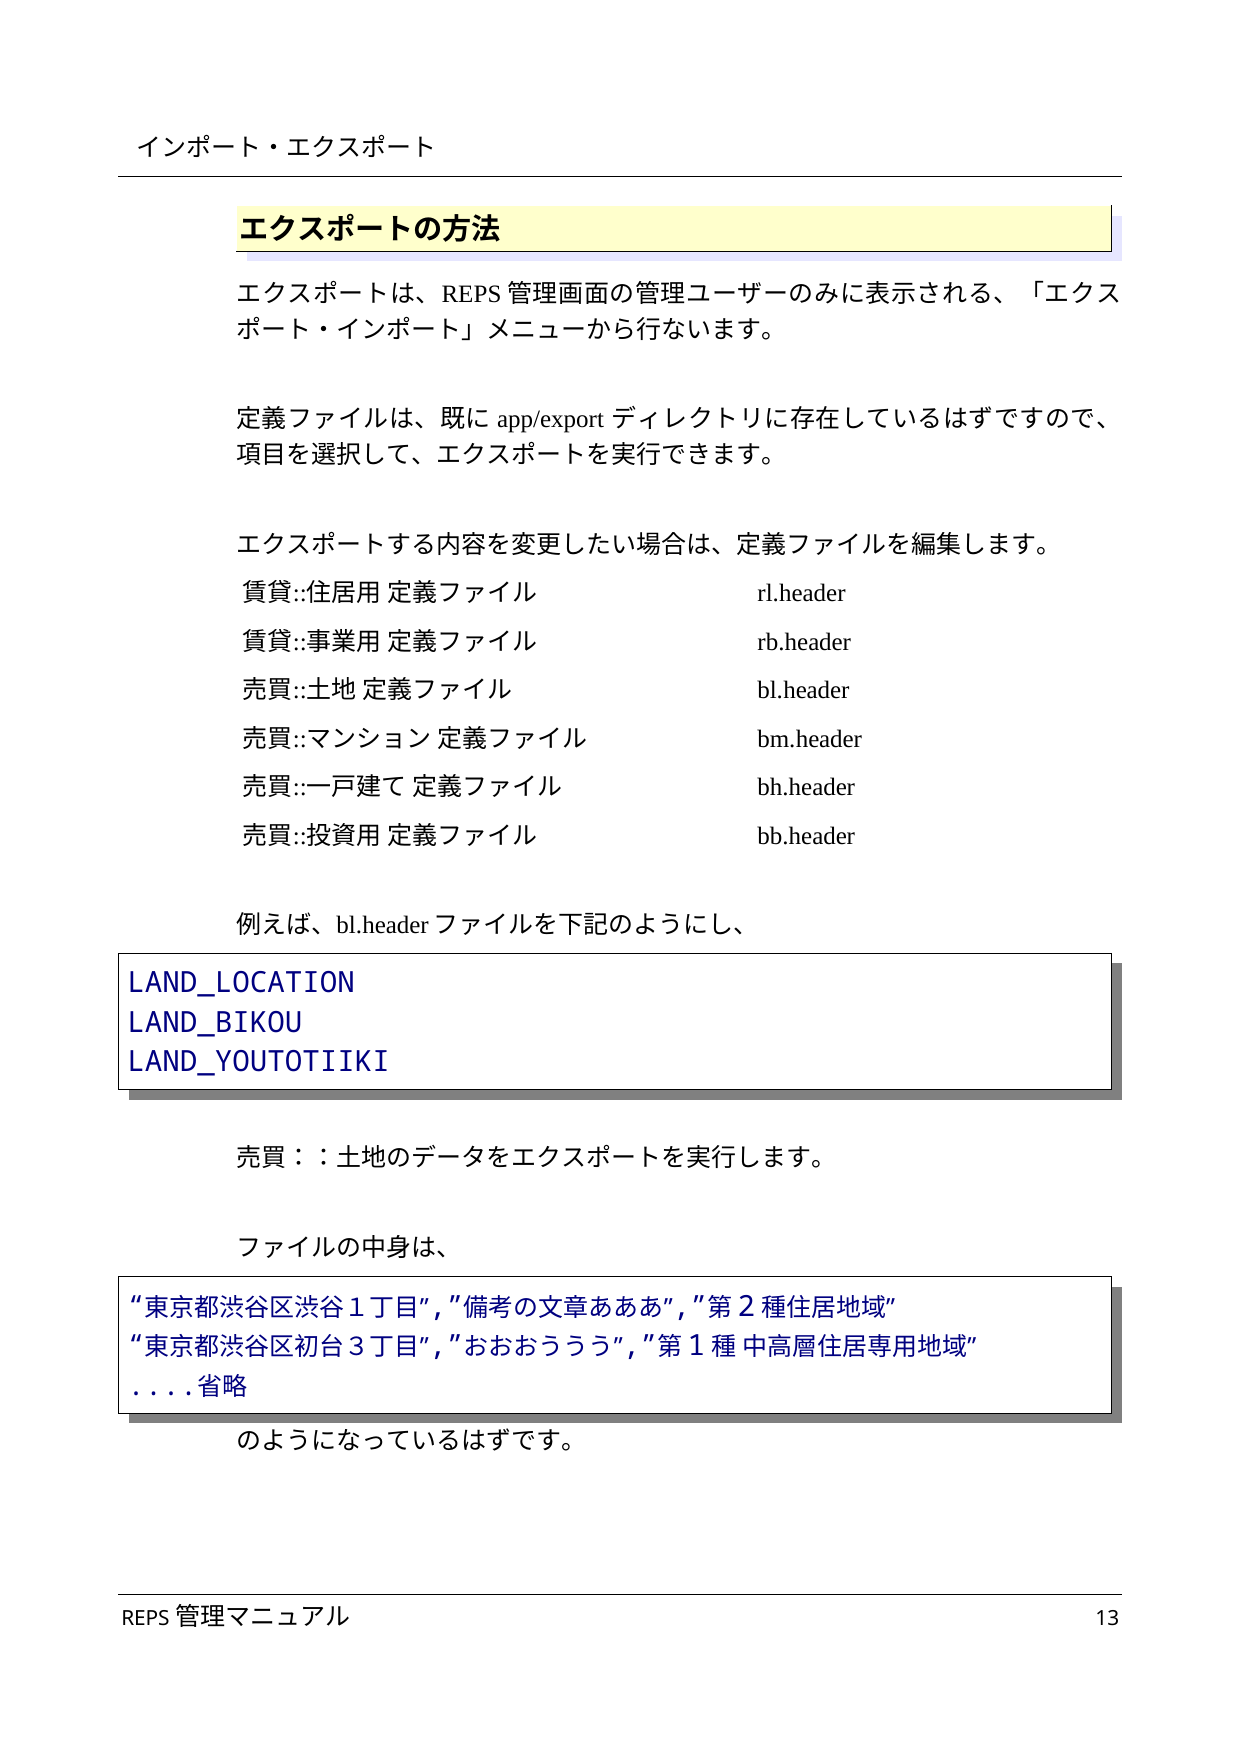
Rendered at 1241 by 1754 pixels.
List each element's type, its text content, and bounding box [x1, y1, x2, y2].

text エクスポートする内容を変更したい場合は、定義ファイルを編集します。 [236, 524, 1122, 560]
text ファイルの中身は、 [236, 1227, 1122, 1264]
text 売買::投資用 定義ファイル bb.header [236, 815, 1122, 851]
subtitle エクスポートの方法 [237, 206, 1111, 251]
text ....省略 [119, 1355, 1111, 1413]
text 定義ファイルは、既にapp/export ディレクトリに存在しているはずですので、項目を選択して、エクスポートを実行できます。 [236, 399, 1122, 471]
text 売買::マンション 定義ファイル bm.header [236, 718, 1122, 754]
text “東京都渋谷区渋谷１丁目”,”備考の文章あああ”,”第2種住居地域” [119, 1277, 1111, 1316]
text 例えば、bl.headerファイルを下記のようにし、 [236, 904, 1122, 940]
text LAND_YOUTOTIIKI [119, 1032, 1111, 1089]
text 売買：：土地のデータをエクスポートを実行します。 [236, 1140, 1122, 1174]
text エクスポートは、REPS管理画面の管理ユーザーのみに表示される、「エクスポート・インポート」メニューから行ないます。 [236, 274, 1122, 346]
text LAND_LOCATION [119, 954, 1111, 992]
text 売買::土地 定義ファイル bl.header [236, 670, 1122, 706]
text のようになっているはずです。 [236, 1423, 1122, 1457]
text 賃貸::事業用 定義ファイル rb.header [236, 621, 1122, 657]
text 賃貸::住居用 定義ファイル rl.header [236, 573, 1122, 609]
text “東京都渋谷区初台３丁目”,”おおおううう”,”第1種 中高層住居専用地域” [119, 1316, 1111, 1355]
text 売買::一戸建て 定義ファイル bh.header [236, 767, 1122, 803]
text LAND_BIKOU [119, 992, 1111, 1032]
